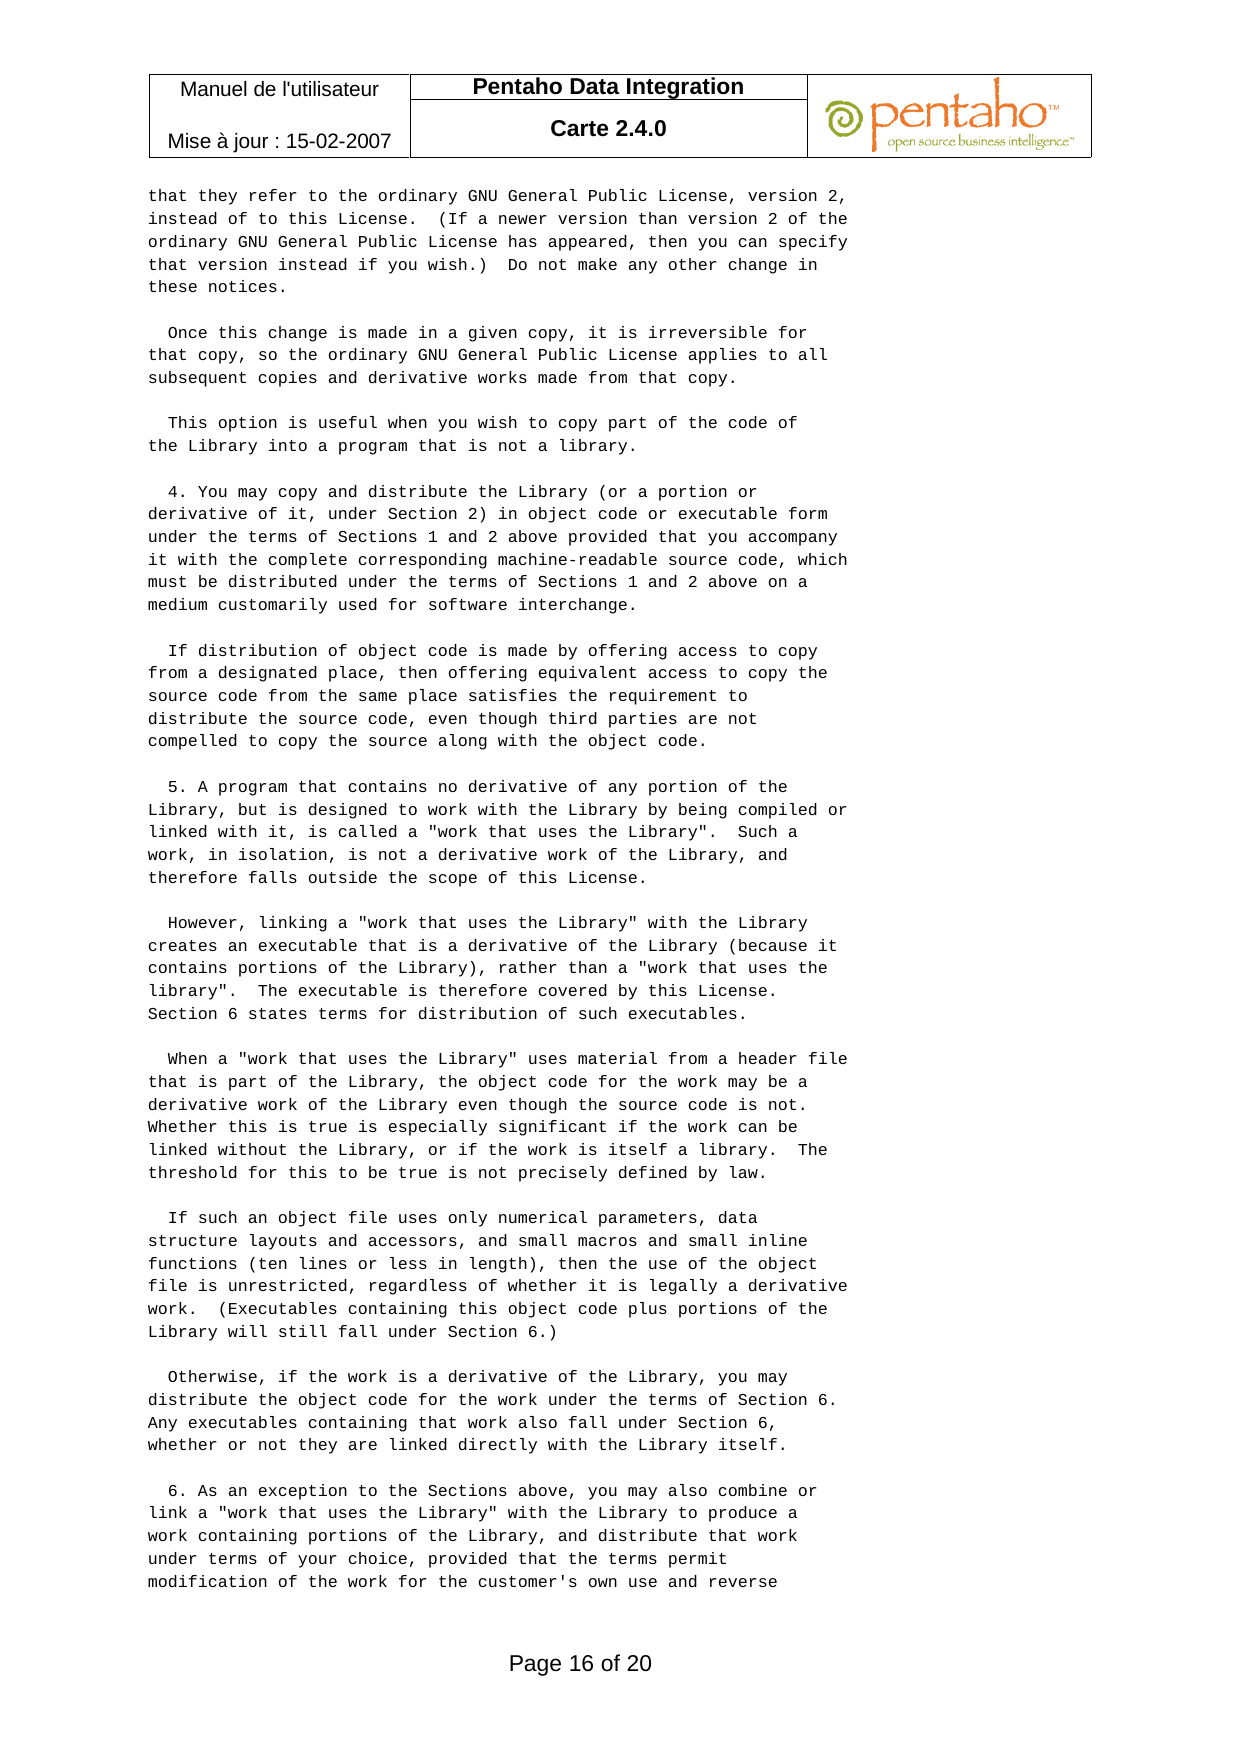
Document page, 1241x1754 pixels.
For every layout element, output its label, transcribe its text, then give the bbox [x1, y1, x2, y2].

text that they refer to the ordinary GNU General Public License, version 2, instead of to this License. (If a newer version than version 2 of the ordinary GNU General Public License has appeared, then you can specify that version instead if you wish.) Do not make any other change in these notices. Once this change is made in a given copy, it is irreversible for that copy, so the ordinary GNU General Public License applies to all subsequent copies and derivative works made from that copy. This option is useful when you wish to copy part of the code of the Library into a program that is not a library. 4. You may copy and distribute the Library (or a portion or derivative of it, under Section 2) in object code or executable form under the terms of Sections 1 and 2 above provided that you accompany it with the complete corresponding machine-readable source code, which must be distributed under the terms of Sections 1 and 2 above on a medium customarily used for software interchange. If distribution of object code is made by offering access to copy from a designated place, then offering equivalent access to copy the source code from the same place satisfies the requirement to distribute the source code, even though third parties are not compelled to copy the source along with the object code. 5. A program that contains no derivative of any portion of the Library, but is designed to work with the Library by being compiled or linked with it, is called a "work that uses the Library". Such a work, in isolation, is not a derivative work of the Library, and therefore falls outside the scope of this License. However, linking a "work that uses the Library" with the Library creates an executable that is a derivative of the Library (because it contains portions of the Library), rather than a "work that uses the library". The executable is therefore covered by this License. Section 6 states terms for distribution of such executables. When a "work that uses the Library" uses material from a header file that is part of the Library, the object code for the work may be a derivative work of the Library even though the source code is not. Whether this is true is especially significant if the work can be linked without the Library, or if the work is itself a library. The threshold for this to be true is not precisely defined by law. If such an object file uses only numerical parameters, data structure layouts and accessors, and small macros and small inline functions (ten lines or less in length), then the use of the object file is unrestricted, regardless of whether it is legally a derivative work. (Executables containing this object code plus portions of the Library will still fall under Section 6.) Otherwise, if the work is a derivative of the Library, you may distribute the object code for the work under the terms of Section 6. Any executables containing that work also fall under Section 6, whether or not they are linked directly with the Library itself. 6. As an exception to the Sections above, you may also combine or link a "work that uses the Library" with the Library to produce a work containing portions of the Library, and distribute that work under terms of your choice, provided that the terms permit modification of the work for the customer's own use and reverse [148, 188, 1092, 1592]
